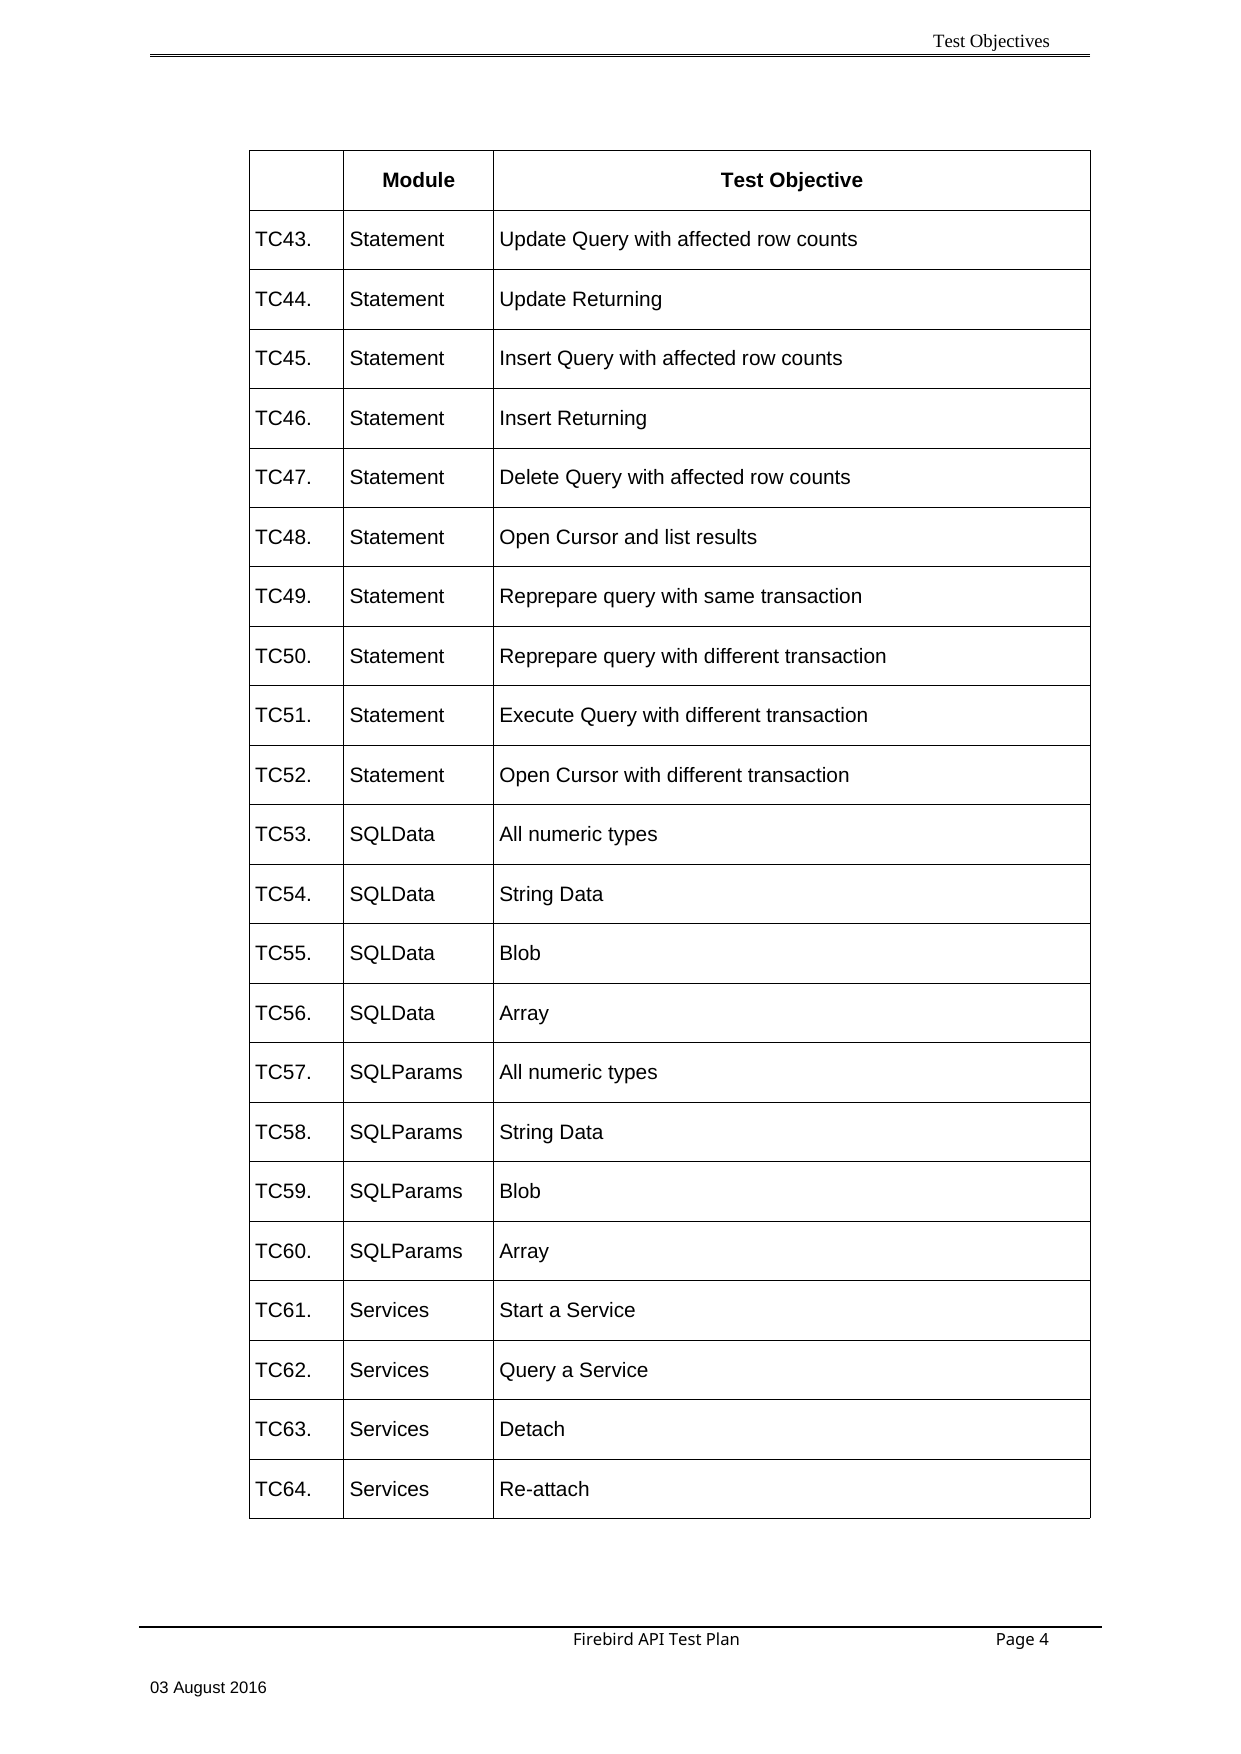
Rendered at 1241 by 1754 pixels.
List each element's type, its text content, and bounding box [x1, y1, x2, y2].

table_cell Insert Query with affected row counts [494, 330, 1090, 388]
table_cell SQLParams [344, 1103, 493, 1161]
table_cell Query a Service [494, 1341, 1090, 1399]
table_cell Statement [344, 211, 493, 269]
table_cell Array [494, 984, 1090, 1042]
table_header Test Objective [494, 151, 1090, 209]
table_cell Services [344, 1460, 493, 1518]
table_cell Insert Returning [494, 389, 1090, 447]
table_cell Array [494, 1222, 1090, 1280]
table_cell Services [344, 1281, 493, 1339]
table_cell All numeric types [494, 805, 1090, 864]
table_cell Open Cursor and list results [494, 508, 1090, 566]
table_cell Statement [344, 686, 493, 745]
table_cell [250, 805, 343, 864]
table_header Module [344, 151, 493, 209]
table_cell SQLParams [344, 1162, 493, 1221]
table_cell [250, 567, 343, 626]
table_cell Statement [344, 746, 493, 804]
table_cell [250, 389, 343, 447]
table_cell [250, 330, 343, 388]
table_cell Statement [344, 449, 493, 507]
table_cell Start a Service [494, 1281, 1090, 1339]
table_cell SQLParams [344, 1222, 493, 1280]
table_cell [250, 746, 343, 804]
table_cell Reprepare query with same transaction [494, 567, 1090, 626]
table_cell SQLData [344, 984, 493, 1042]
table_cell [250, 449, 343, 507]
table_cell Blob [494, 1162, 1090, 1221]
table_cell Services [344, 1341, 493, 1399]
table_cell Statement [344, 567, 493, 626]
table_cell Blob [494, 924, 1090, 983]
table_cell [250, 1460, 343, 1518]
table_cell Services [344, 1400, 493, 1458]
table_cell [250, 984, 343, 1042]
table_cell All numeric types [494, 1043, 1090, 1102]
table_cell [250, 865, 343, 923]
table_cell String Data [494, 865, 1090, 923]
table_cell SQLParams [344, 1043, 493, 1102]
table_cell Update Query with affected row counts [494, 211, 1090, 269]
table_cell [250, 1281, 343, 1339]
table_cell Reprepare query with different transaction [494, 627, 1090, 685]
table_cell String Data [494, 1103, 1090, 1161]
table_cell Statement [344, 389, 493, 447]
table_cell [250, 1043, 343, 1102]
table_cell SQLData [344, 924, 493, 983]
table_cell Update Returning [494, 270, 1090, 328]
table_cell [250, 508, 343, 566]
table_cell Statement [344, 627, 493, 685]
table_cell Execute Query with different transaction [494, 686, 1090, 745]
table_cell Statement [344, 330, 493, 388]
table_cell SQLData [344, 865, 493, 923]
table_header [250, 151, 343, 209]
table_cell Statement [344, 270, 493, 328]
table_cell Re-attach [494, 1460, 1090, 1518]
table_cell [250, 924, 343, 983]
table_cell [250, 1222, 343, 1280]
table_cell [250, 1400, 343, 1458]
table_cell SQLData [344, 805, 493, 864]
table_cell [250, 1341, 343, 1399]
table_cell Statement [344, 508, 493, 566]
table_cell [250, 270, 343, 328]
table_cell Open Cursor with different transaction [494, 746, 1090, 804]
table_cell [250, 1162, 343, 1221]
table_cell [250, 627, 343, 685]
table_cell [250, 1103, 343, 1161]
table_cell [250, 686, 343, 745]
table_cell Detach [494, 1400, 1090, 1458]
table_cell [250, 211, 343, 269]
table_cell Delete Query with affected row counts [494, 449, 1090, 507]
